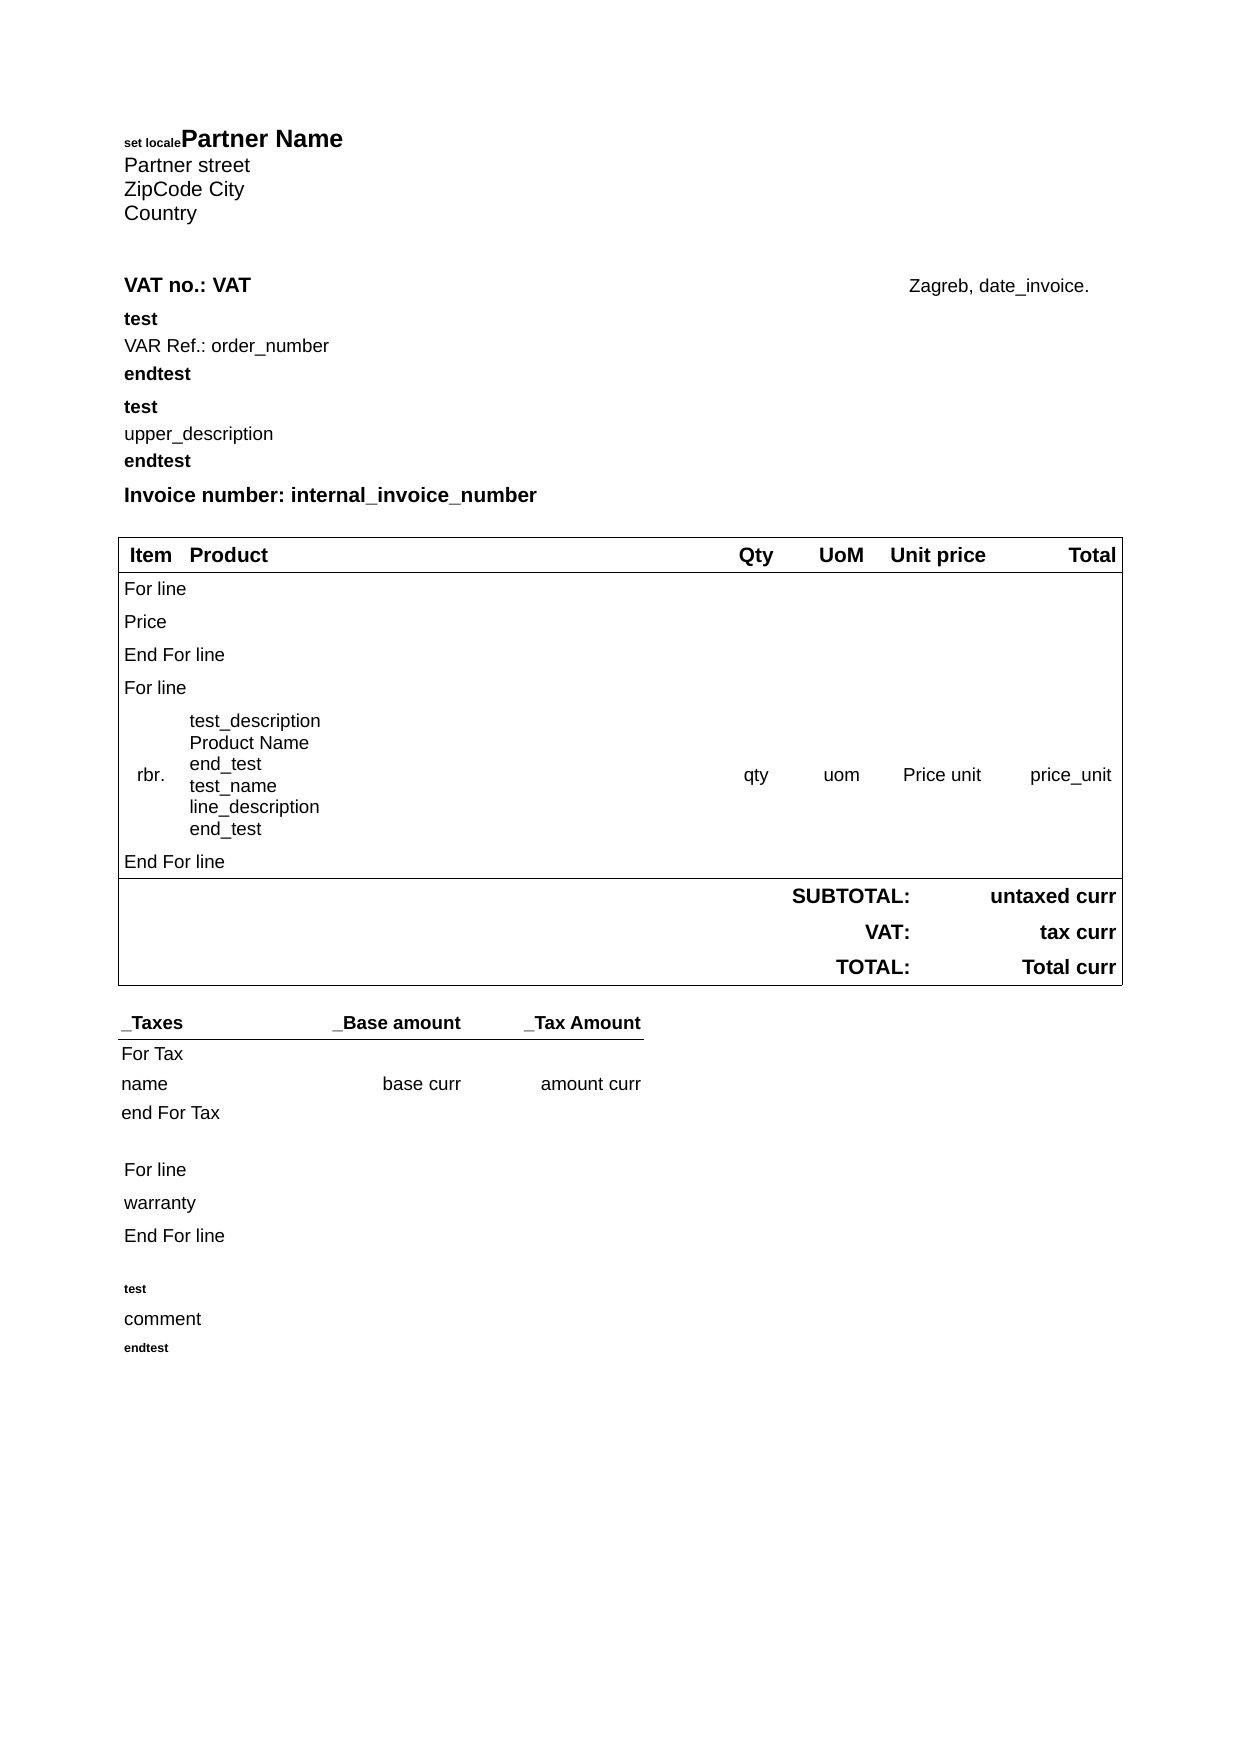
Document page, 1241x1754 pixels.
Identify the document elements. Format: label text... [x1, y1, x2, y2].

table_header Zagreb, date_invoice. [720, 118, 1122, 302]
table_cell Price unit [880, 704, 992, 845]
table_header Item [119, 538, 184, 572]
table_cell name [118, 1070, 283, 1099]
table_cell VAT: [119, 914, 916, 949]
table_header Unit price [880, 538, 992, 572]
table_cell Invoice number: internal_invoice_number [118, 477, 720, 513]
table_cell [924, 1039, 1122, 1069]
table_cell End For line [119, 845, 1122, 878]
table_cell endtest [118, 1335, 1122, 1361]
table_cell [720, 390, 1122, 423]
table_cell [924, 1099, 1122, 1129]
table_header _Taxes [118, 1009, 283, 1038]
table_cell For Tax [118, 1040, 643, 1069]
table_cell Price [119, 605, 1122, 638]
table_cell end For Tax [118, 1099, 643, 1129]
table_cell rbr. [119, 704, 184, 845]
table_cell End For line [119, 638, 1122, 671]
table_cell End For line [118, 1219, 1122, 1252]
table_cell [720, 335, 1122, 357]
table_cell price_unit [992, 704, 1122, 845]
table_cell [720, 444, 1122, 477]
table_header set localePartner Name Partner street ZipCode City Country VAT no.: VAT [118, 118, 720, 302]
table_header _Tax Amount [464, 1009, 643, 1038]
table_cell For line [119, 671, 1122, 704]
table_cell warranty [118, 1186, 1122, 1219]
table_header [720, 302, 1122, 335]
table_header _Base amount [284, 1009, 463, 1038]
table_header SUBTOTAL: [119, 879, 916, 914]
table_header [924, 1009, 1122, 1038]
table_cell endtest [118, 444, 720, 477]
table_cell endtest [118, 357, 720, 390]
table_cell [924, 1070, 1122, 1099]
table_cell TOTAL: [119, 949, 916, 985]
table_cell test_description Product Name end_test test_name line_description end_test [184, 704, 709, 845]
table_cell [720, 357, 1122, 390]
table_cell test [118, 390, 720, 423]
table_cell [644, 1099, 924, 1129]
table_cell base curr [284, 1070, 463, 1099]
table_cell For line [119, 573, 1122, 605]
table_header Total [992, 538, 1122, 572]
table_header test [118, 1276, 1122, 1302]
table_cell [720, 477, 1122, 513]
table_cell tax curr [916, 914, 1122, 949]
table_cell upper_description [118, 423, 1122, 444]
table_header Qty [709, 538, 803, 572]
table_cell [644, 1070, 924, 1099]
table_cell qty [709, 704, 803, 845]
table_cell comment [118, 1302, 1122, 1335]
table_cell Total curr [916, 949, 1122, 985]
table_header UoM [804, 538, 879, 572]
table_cell uom [804, 704, 879, 845]
table_header test [118, 302, 720, 335]
table_header Product [184, 538, 709, 572]
table_header For line [118, 1153, 1122, 1186]
table_header untaxed curr [916, 879, 1122, 914]
table_header [644, 1009, 924, 1038]
table_cell [644, 1039, 924, 1069]
table_cell amount curr [464, 1070, 643, 1099]
table_cell VAR Ref.: order_number [118, 335, 720, 357]
